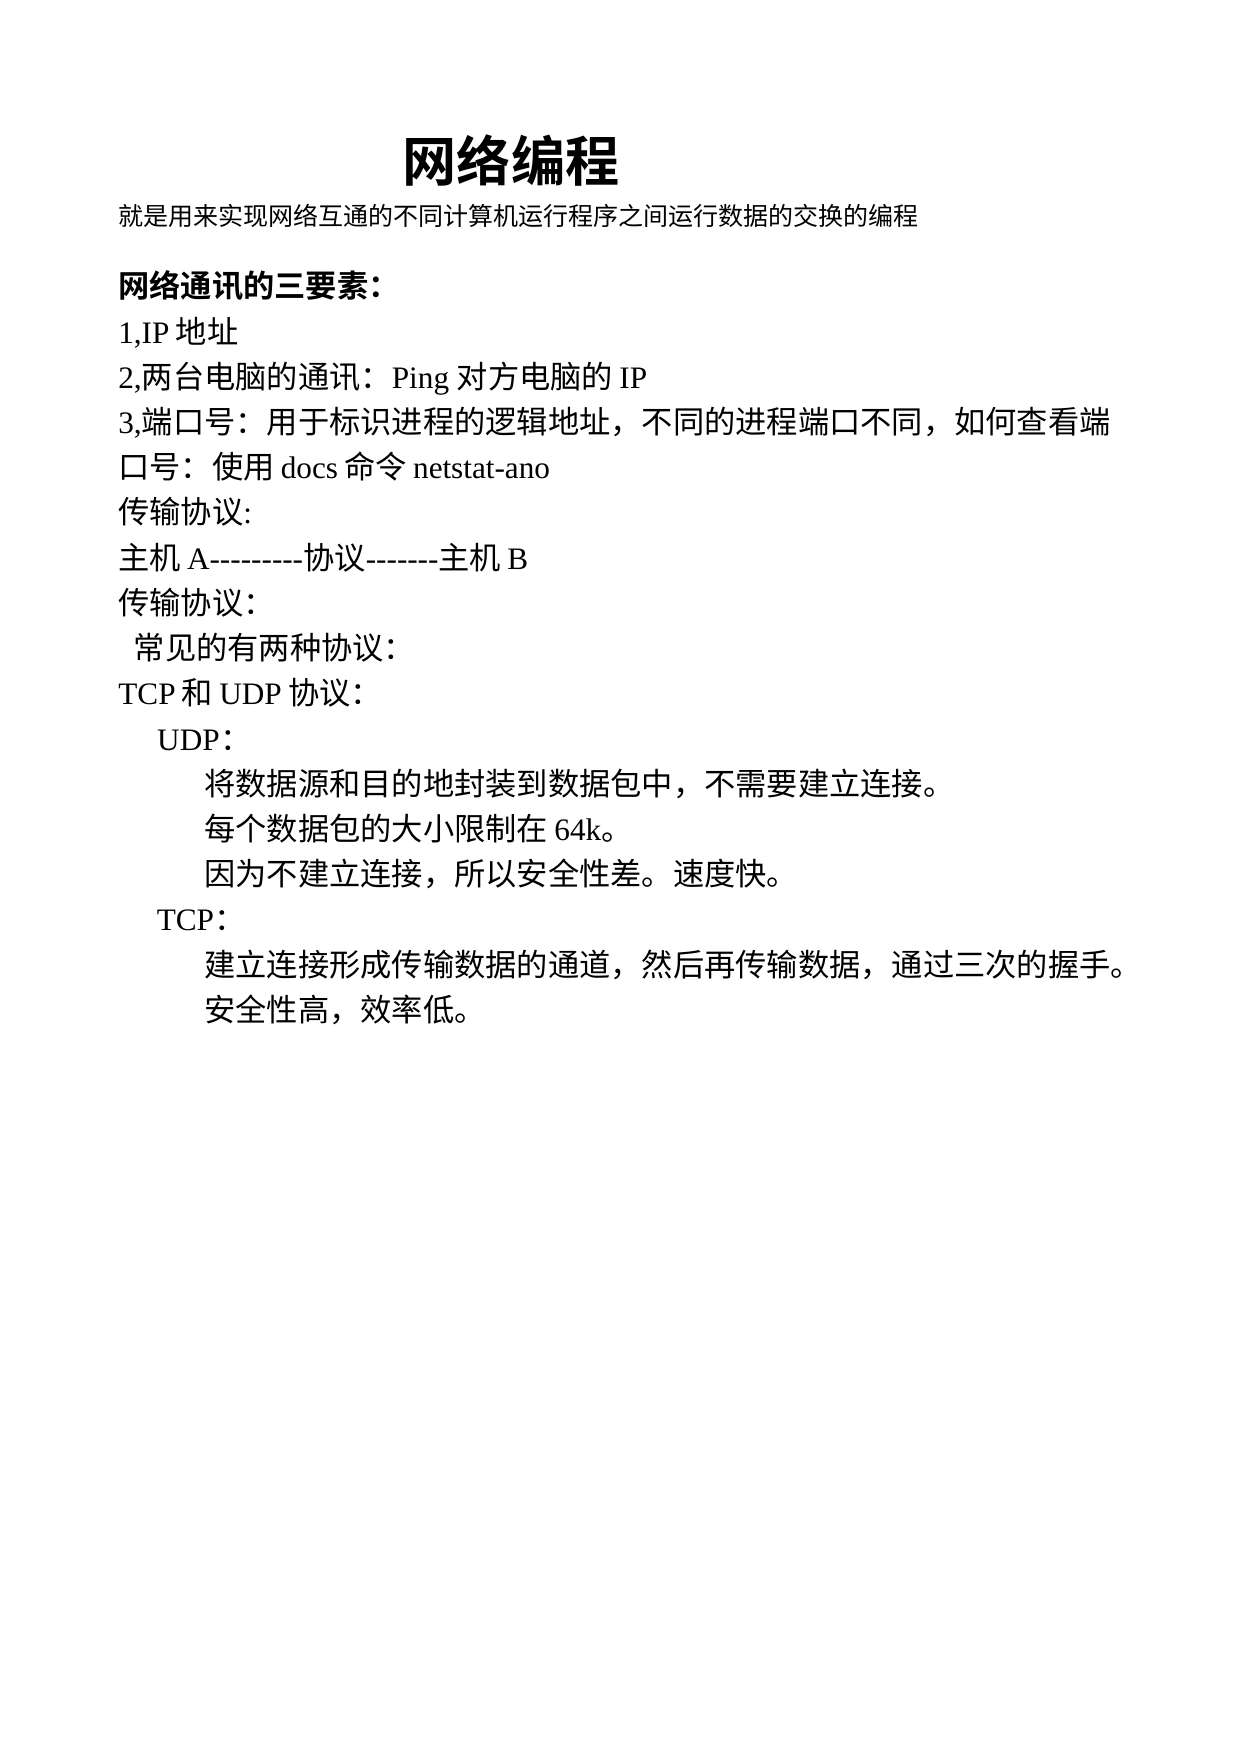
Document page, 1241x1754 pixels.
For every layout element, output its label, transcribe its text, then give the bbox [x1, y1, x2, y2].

text 常见的有两种协议： [118, 623, 1122, 668]
text 主机A---------协议-------主机B [118, 533, 1122, 578]
text 安全性高，效率低。 [118, 985, 1122, 1030]
text 网络通讯的三要素： [118, 262, 1122, 307]
text 3,端口号：用于标识进程的逻辑地址，不同的进程端口不同，如何查看端口号：使用docs命令netstat-ano [118, 397, 1122, 488]
text 将数据源和目的地封装到数据包中，不需要建立连接。 [118, 759, 1122, 804]
text 2,两台电脑的通讯：Ping 对方电脑的IP [118, 352, 1122, 397]
text 网络编程 [118, 118, 1122, 197]
text 传输协议: [118, 488, 1122, 533]
text UDP： [118, 714, 1122, 759]
text 每个数据包的大小限制在64k。 [118, 804, 1122, 849]
text 建立连接形成传输数据的通道，然后再传输数据，通过三次的握手。 [118, 940, 1122, 985]
text 就是用来实现网络互通的不同计算机运行程序之间运行数据的交换的编程 [118, 197, 1122, 233]
text TCP： [118, 894, 1122, 940]
text 因为不建立连接，所以安全性差。速度快。 [118, 849, 1122, 894]
text TCP和UDP协议： [118, 668, 1122, 714]
text 传输协议： [118, 578, 1122, 623]
text 1,IP地址 [118, 307, 1122, 352]
